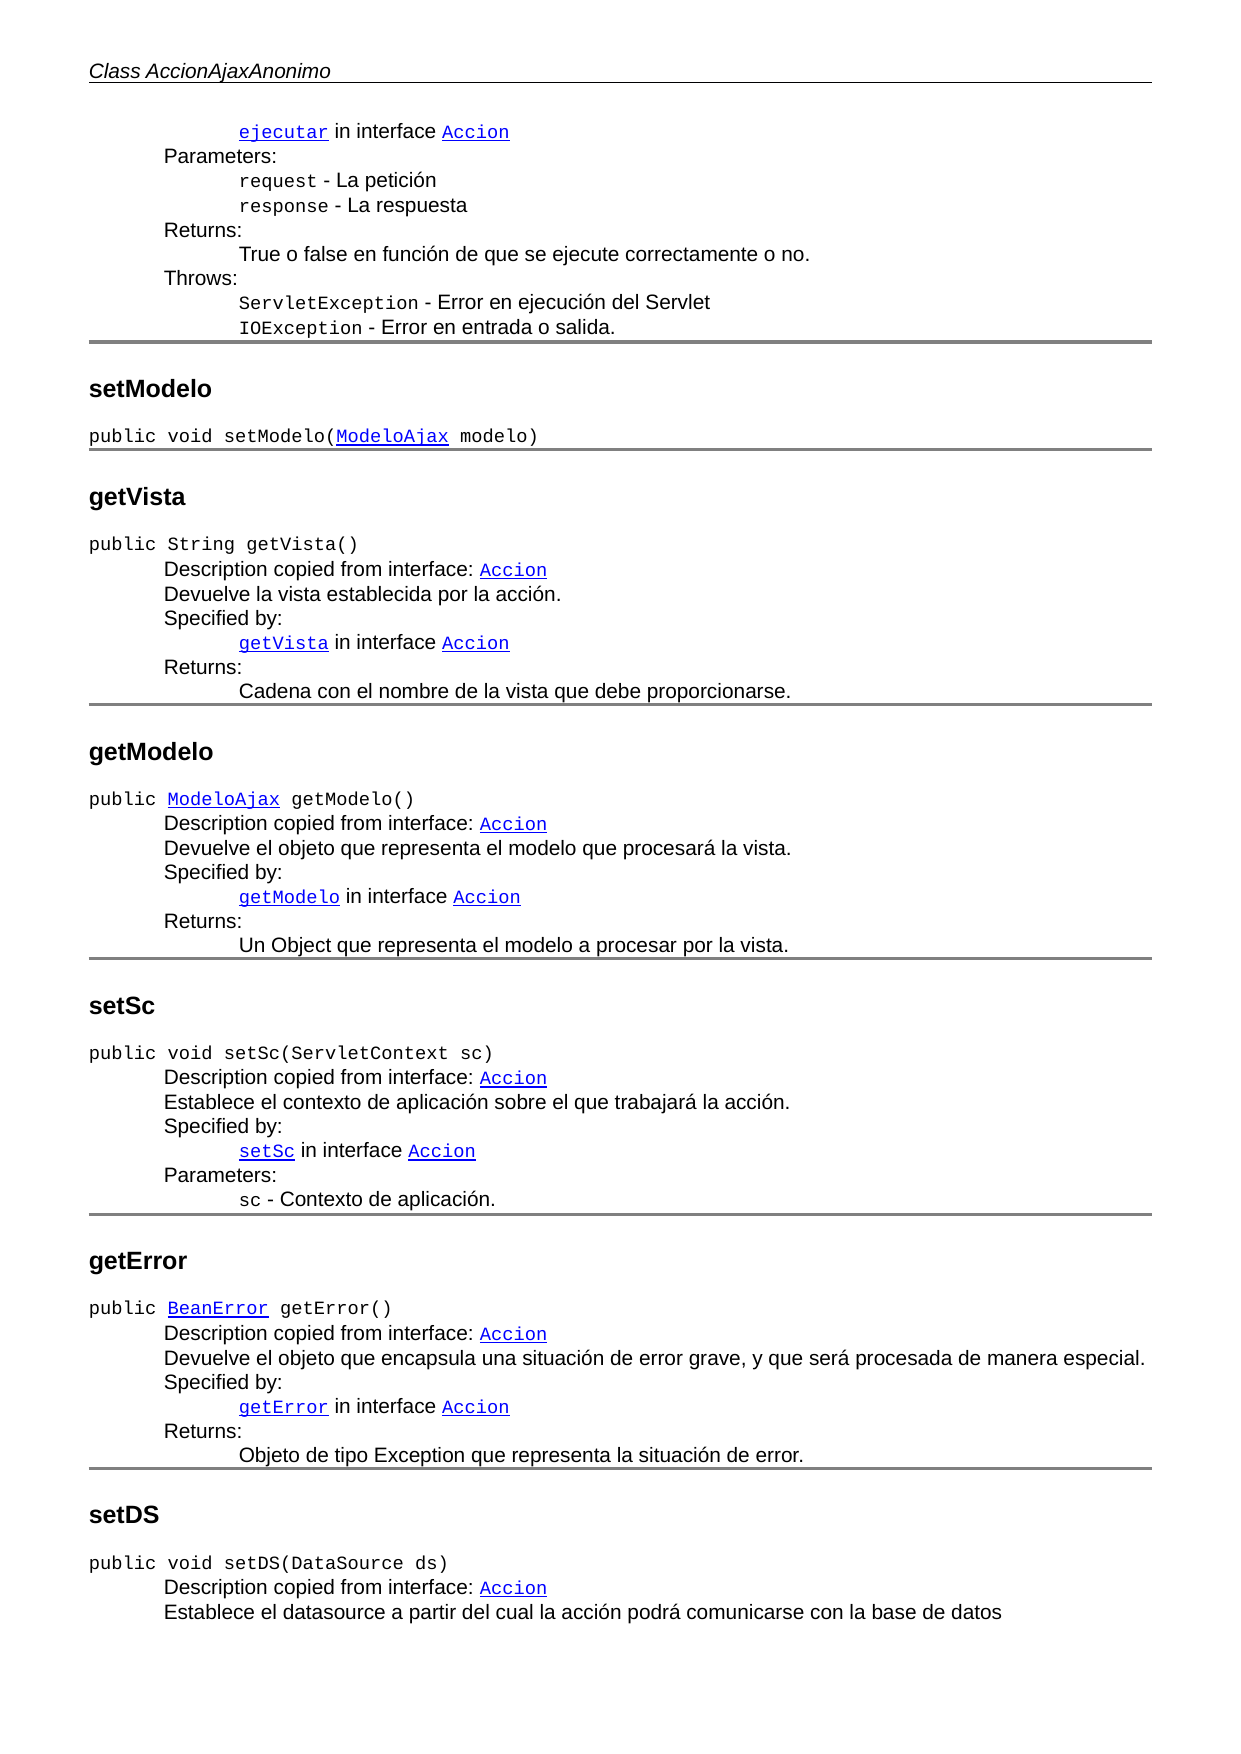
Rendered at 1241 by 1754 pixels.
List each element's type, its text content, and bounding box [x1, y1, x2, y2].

text ejecutar in interface Accion [238, 118, 1152, 144]
text getVista in interface Accion [238, 629, 1152, 655]
text Cadena con el nombre de la vista que debe proporcionarse. [238, 679, 1152, 703]
text request - La petición [238, 168, 1152, 193]
text True o false en función de que se ejecute correctamente o no. [238, 242, 1152, 266]
text Devuelve la vista establecida por la acción. [163, 582, 1152, 606]
text getModelo in interface Accion [238, 884, 1152, 909]
text Devuelve el objeto que encapsula una situación de error grave, y que será procesada de manera especial. [163, 1346, 1152, 1369]
text Un Object que representa el modelo a procesar por la vista. [238, 933, 1152, 957]
text Specified by: [163, 860, 1152, 884]
text setSc in interface Accion [238, 1138, 1152, 1163]
text Description copied from interface: Accion [163, 1575, 1152, 1600]
text Devuelve el objeto que representa el modelo que procesará la vista. [163, 836, 1152, 860]
text public ModeloAjax getModelo() [88, 789, 1152, 811]
text Returns: [163, 909, 1152, 933]
text Establece el contexto de aplicación sobre el que trabajará la acción. [163, 1090, 1152, 1114]
subtitle setDS [88, 1497, 1152, 1529]
text Parameters: [163, 1163, 1152, 1187]
text Description copied from interface: Accion [163, 556, 1152, 582]
text getError in interface Accion [238, 1393, 1152, 1419]
subtitle getVista [88, 479, 1152, 511]
text Specified by: [163, 1369, 1152, 1393]
text public void setDS(DataSource ds) [88, 1553, 1152, 1575]
text IOException - Error en entrada o salida. [238, 315, 1152, 340]
text Returns: [163, 1419, 1152, 1443]
text Returns: [163, 218, 1152, 242]
text public void setModelo(ModeloAjax modelo) [88, 427, 1152, 448]
text public BeanError getError() [88, 1299, 1152, 1320]
text Description copied from interface: Accion [163, 1065, 1152, 1090]
text public void setSc(ServletContext sc) [88, 1044, 1152, 1065]
text Description copied from interface: Accion [163, 1320, 1152, 1346]
text Establece el datasource a partir del cual la acción podrá comunicarse con la base de datos [163, 1600, 1152, 1624]
text Specified by: [163, 606, 1152, 629]
text Throws: [163, 266, 1152, 290]
text sc - Contexto de aplicación. [238, 1187, 1152, 1212]
subtitle getModelo [88, 733, 1152, 765]
subtitle getError [88, 1243, 1152, 1275]
text response - La respuesta [238, 193, 1152, 218]
subtitle setSc [88, 988, 1152, 1019]
subtitle setModelo [88, 371, 1152, 403]
text public String getVista() [88, 535, 1152, 556]
text Description copied from interface: Accion [163, 811, 1152, 836]
text Parameters: [163, 144, 1152, 168]
text ServletException - Error en ejecución del Servlet [238, 290, 1152, 315]
text Objeto de tipo Exception que representa la situación de error. [238, 1443, 1152, 1467]
text Returns: [163, 655, 1152, 679]
text Specified by: [163, 1114, 1152, 1138]
